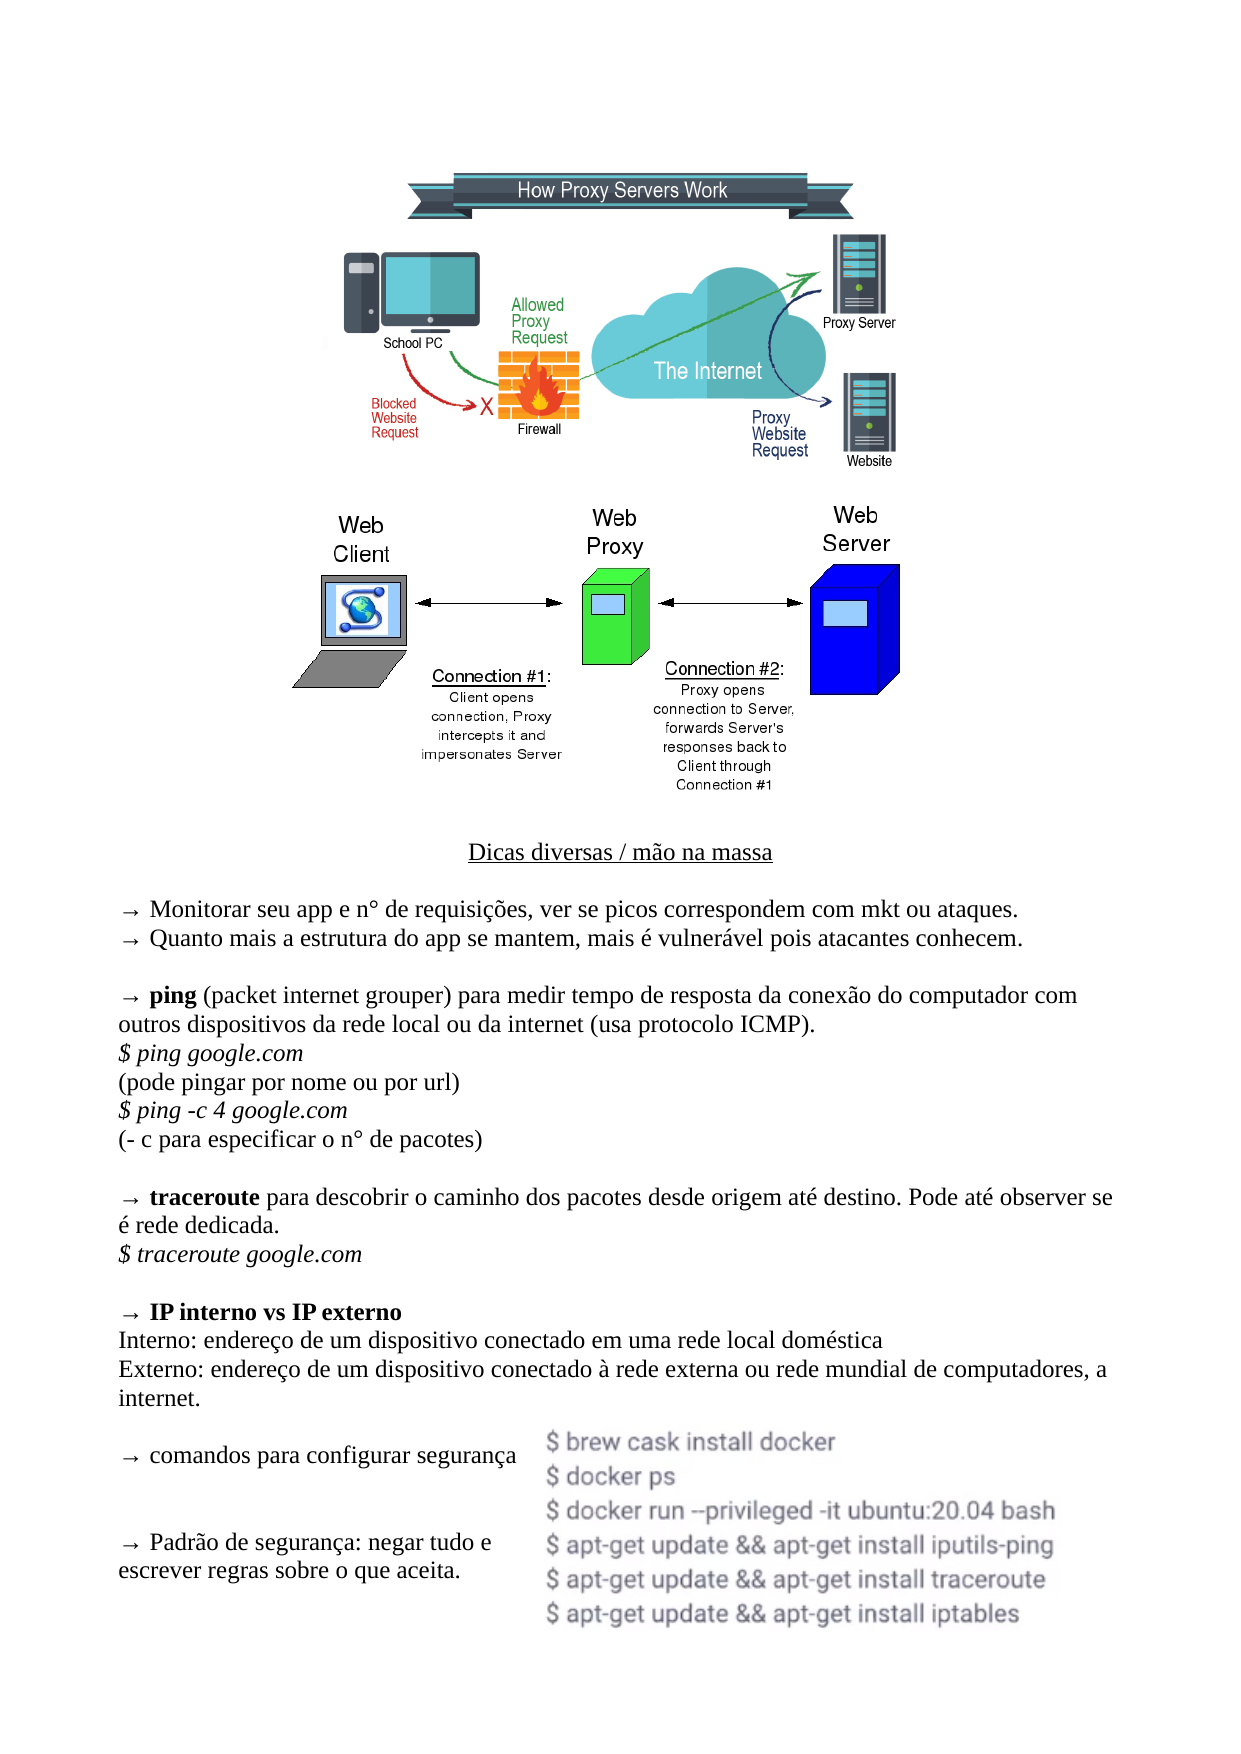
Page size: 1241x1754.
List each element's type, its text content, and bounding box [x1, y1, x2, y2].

picture [543, 1423, 1063, 1631]
text [1063, 1441, 1122, 1469]
text → traceroute para descobrir o caminho dos pacotes desde origem até destino. Pode até observer se é rede dedicada. [118, 1182, 1122, 1239]
text $ ping -c 4 google.com [118, 1096, 1122, 1124]
text [1063, 1527, 1122, 1584]
text → Monitorar seu app e n° de requisições, ver se picos correspondem com mkt ou ataques. [118, 894, 1122, 923]
text → comandos para configurar segurança [118, 1441, 543, 1469]
text (- c para especificar o n° de pacotes) [118, 1124, 1122, 1153]
text $ ping google.com [118, 1038, 1122, 1067]
text Interno: endereço de um dispositivo conectado em uma rede local doméstica [118, 1326, 1122, 1354]
text (pode pingar por nome ou por url) [118, 1067, 1122, 1096]
text → Quanto mais a estrutura do app se mantem, mais é vulnerável pois atacantes conhecem. [118, 923, 1122, 952]
text Dicas diversas / mão na massa [118, 837, 1122, 866]
picture [313, 157, 927, 477]
text Externo: endereço de um dispositivo conectado à rede externa ou rede mundial de computadores, a internet. [118, 1354, 1122, 1412]
text → ping (packet internet grouper) para medir tempo de resposta da conexão do computador com outros dispositivos da rede local ou da internet (usa protocolo ICMP). [118, 981, 1122, 1038]
text → IP interno vs IP externo [118, 1297, 1122, 1326]
text $ traceroute google.com [118, 1239, 1122, 1268]
text → Padrão de segurança: negar tudo e escrever regras sobre o que aceita. [118, 1527, 543, 1584]
picture [283, 495, 911, 808]
